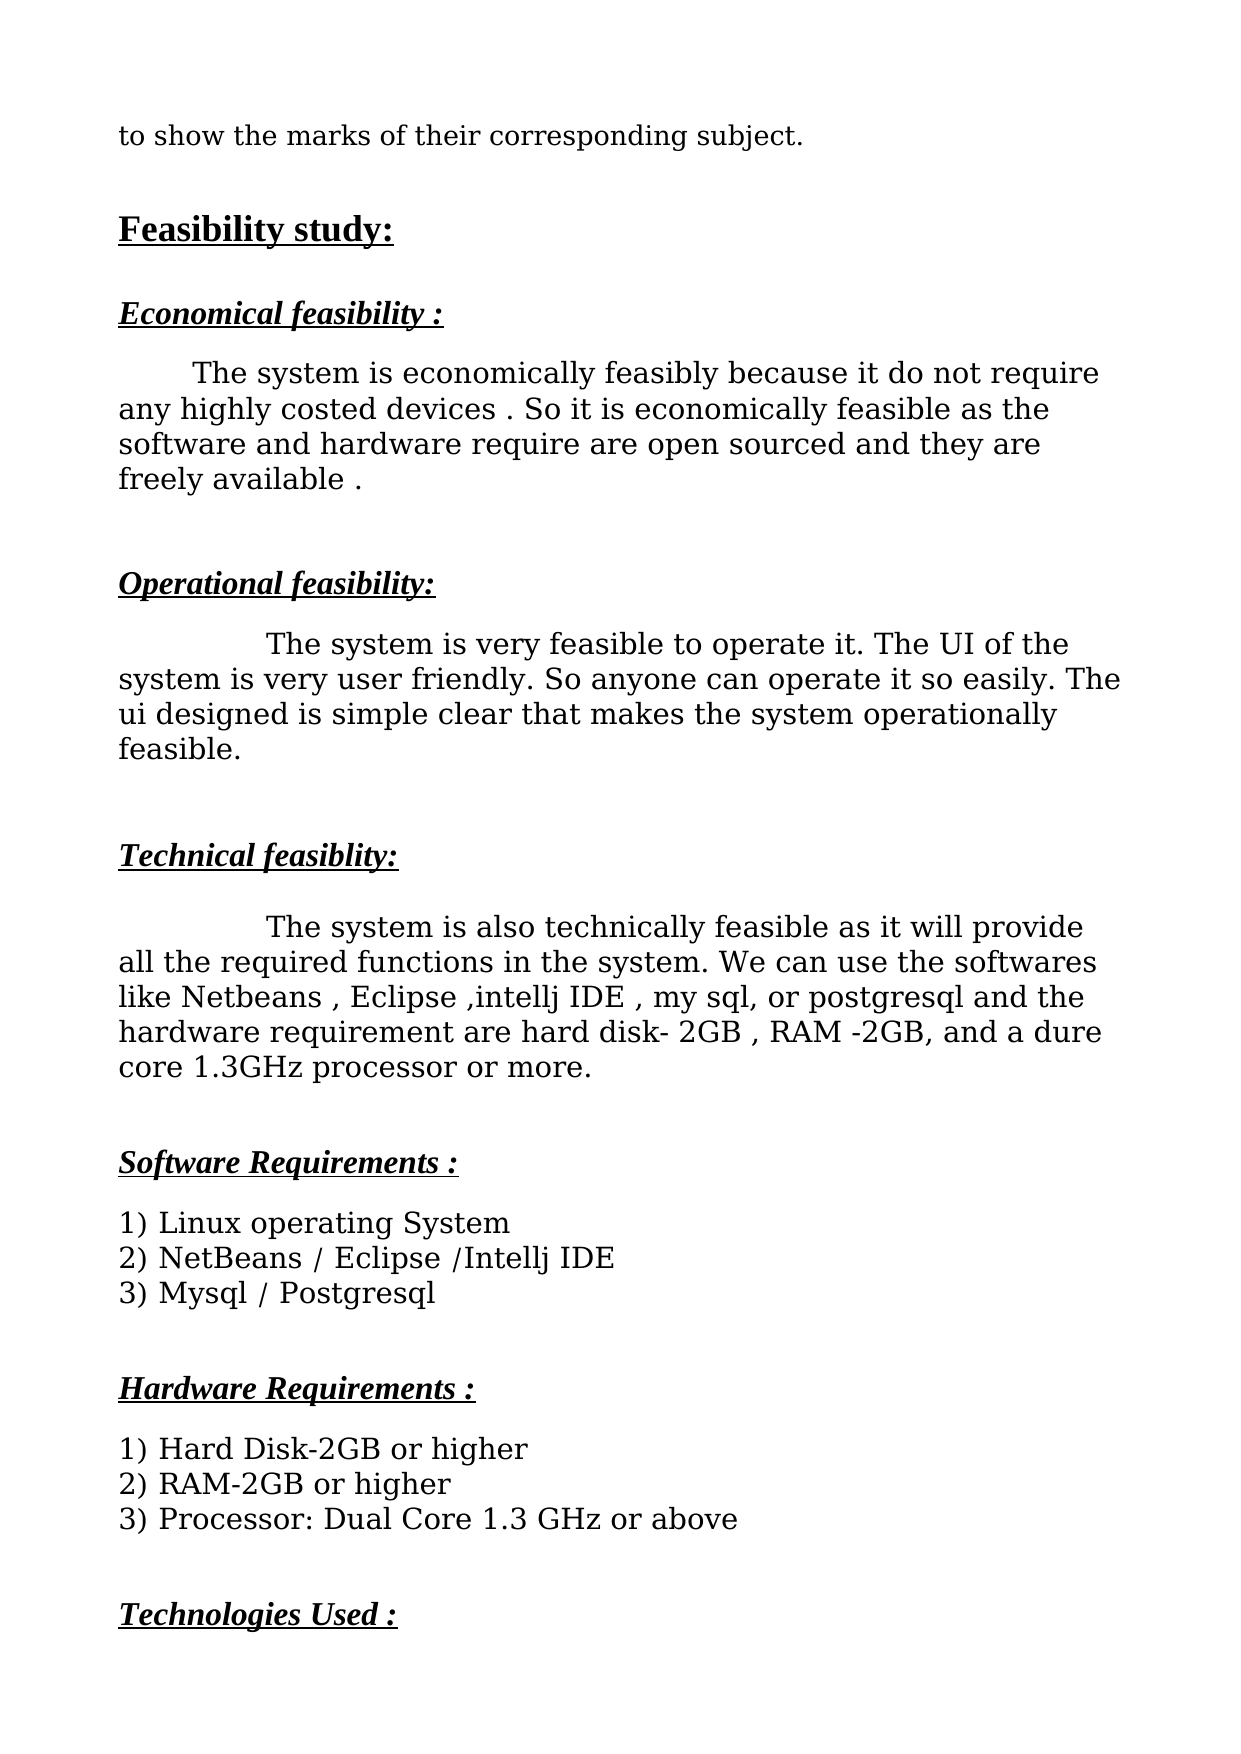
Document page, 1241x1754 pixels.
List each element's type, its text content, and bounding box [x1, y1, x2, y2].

text 2) RAM-2GB or higher [118, 1465, 1122, 1500]
text Economical feasibility : [118, 293, 1122, 331]
text The system is very feasible to operate it. The UI of the system is very user friendly. So anyone can operate it so easily. The ui designed is simple clear that makes the system operationally feasible. [118, 625, 1122, 765]
text Software Requirements : [118, 1142, 1122, 1181]
text 1) Linux operating System [118, 1204, 1122, 1239]
text Operational feasibility: [118, 563, 1122, 602]
text to show the marks of their corresponding subject. [118, 118, 1122, 151]
text Hardware Requirements : [118, 1368, 1122, 1406]
text 3) Mysql / Postgresql [118, 1274, 1122, 1309]
text The system is also technically feasible as it will provide all the required functions in the system. We can use the softwares like Netbeans , Eclipse ,intellj IDE , my sql, or postgresql and the hardware requirement are hard disk- 2GB , RAM -2GB, and a dure core 1.3GHz processor or more. [118, 909, 1122, 1084]
text Feasibility study: [118, 207, 1122, 250]
text Technical feasiblity: [118, 835, 1122, 874]
text Technologies Used : [118, 1594, 1122, 1632]
text 1) Hard Disk-2GB or higher [118, 1430, 1122, 1465]
text 3) Processor: Dual Core 1.3 GHz or above [118, 1500, 1122, 1535]
text 2) NetBeans / Eclipse /Intellj IDE [118, 1239, 1122, 1274]
text The system is economically feasibly because it do not require any highly costed devices . So it is economically feasible as the software and hardware require are open sourced and they are freely available . [118, 355, 1122, 495]
